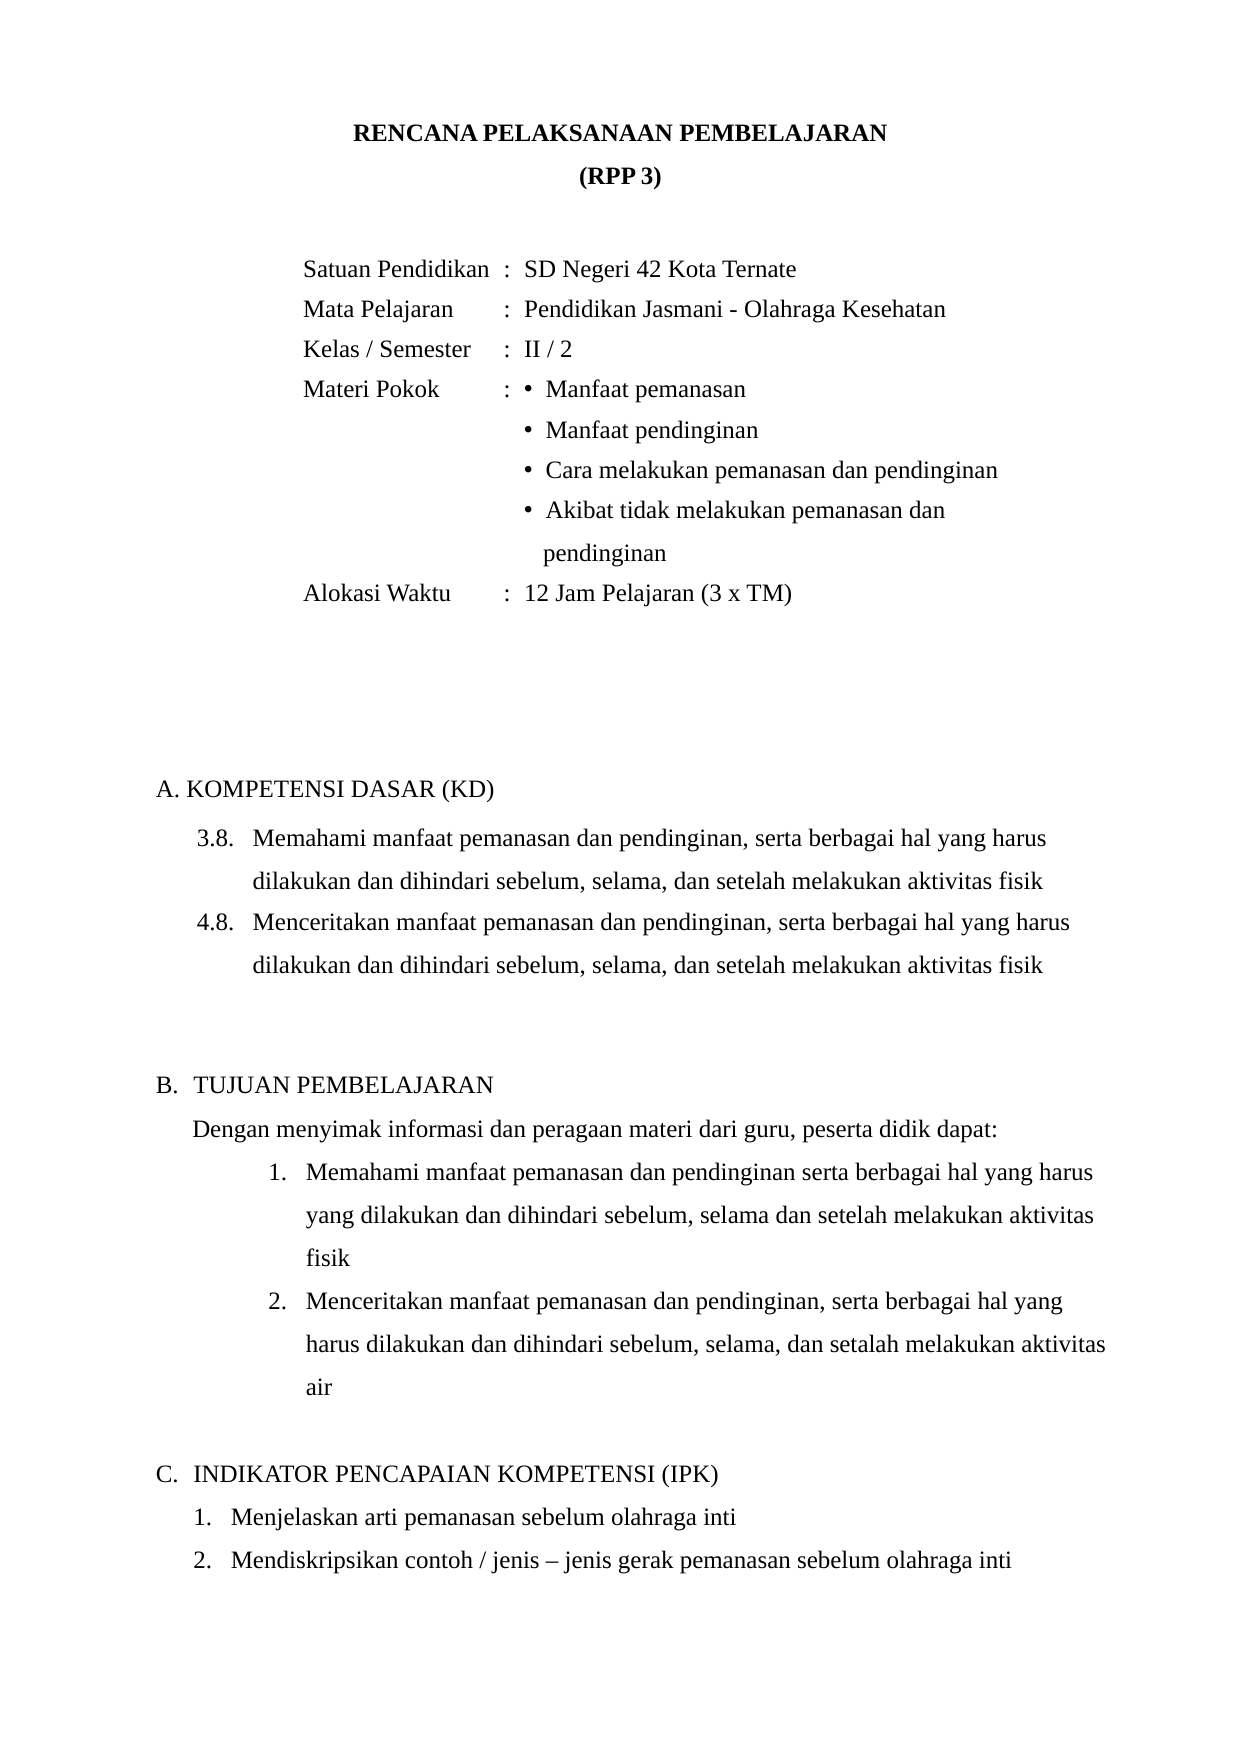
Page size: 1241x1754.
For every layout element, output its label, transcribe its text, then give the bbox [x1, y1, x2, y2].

table_cell [297, 409, 497, 449]
table_cell [297, 449, 497, 489]
table_cell Pendidikan Jasmani - Olahraga Kesehatan [518, 288, 1009, 328]
table_cell Akibat tidak melakukan pemanasan dan pendinginan [518, 489, 1009, 573]
table_cell : [498, 369, 518, 409]
table_cell [498, 449, 518, 489]
table_header Memahami manfaat pemanasan dan pendinginan, serta berbagai hal yang harus dilakukan dan dihindari sebelum, selama, dan setelah melakukan aktivitas fisik [247, 818, 1128, 901]
table_cell : [498, 573, 518, 613]
table_cell [297, 489, 497, 573]
text (RPP 3) [118, 161, 1122, 190]
table_cell Materi Pokok [297, 369, 497, 409]
list KOMPETENSI DASAR (KD) [156, 774, 1122, 803]
table_header : [498, 248, 518, 288]
table_cell Mata Pelajaran [297, 288, 497, 328]
table_cell Menceritakan manfaat pemanasan dan pendinginan, serta berbagai hal yang harus dilakukan dan dihindari sebelum, selama, dan setelah melakukan aktivitas fisik [247, 901, 1128, 984]
table_cell 12 Jam Pelajaran (3 x TM) [518, 573, 1009, 613]
list Menceritakan manfaat pemanasan dan pendinginan, serta berbagai hal yang harus dilakukan dan dihindari sebelum, selama, dan setalah melakukan aktivitas air [268, 1286, 1122, 1401]
list Menjelaskan arti pemanasan sebelum olahraga inti [193, 1502, 1122, 1531]
table_cell Kelas / Semester [297, 329, 497, 369]
list TUJUAN PEMBELAJARAN [156, 1071, 1122, 1099]
table_cell Alokasi Waktu [297, 573, 497, 613]
table_header SD Negeri 42 Kota Ternate [518, 248, 1009, 288]
table_header Satuan Pendidikan [297, 248, 497, 288]
list Mendiskripsikan contoh / jenis – jenis gerak pemanasan sebelum olahraga inti [193, 1545, 1122, 1574]
table_cell Cara melakukan pemanasan dan pendinginan [518, 449, 1009, 489]
list INDIKATOR PENCAPAIAN KOMPETENSI (IPK) [156, 1459, 1122, 1487]
table_cell Manfaat pendinginan [518, 409, 1009, 449]
table_header 3.8. [191, 818, 247, 901]
text Dengan menyimak informasi dan peragaan materi dari guru, peserta didik dapat: [118, 1114, 1122, 1142]
table_cell II / 2 [518, 329, 1009, 369]
table_cell [498, 489, 518, 573]
table_cell Manfaat pemanasan [518, 369, 1009, 409]
table_cell [498, 409, 518, 449]
table_cell : [498, 329, 518, 369]
table_cell : [498, 288, 518, 328]
text RENCANA PELAKSANAAN PEMBELAJARAN [118, 118, 1122, 147]
table_cell 4.8. [191, 901, 247, 984]
list Memahami manfaat pemanasan dan pendinginan serta berbagai hal yang harus yang dilakukan dan dihindari sebelum, selama dan setelah melakukan aktivitas fisik [268, 1157, 1122, 1272]
